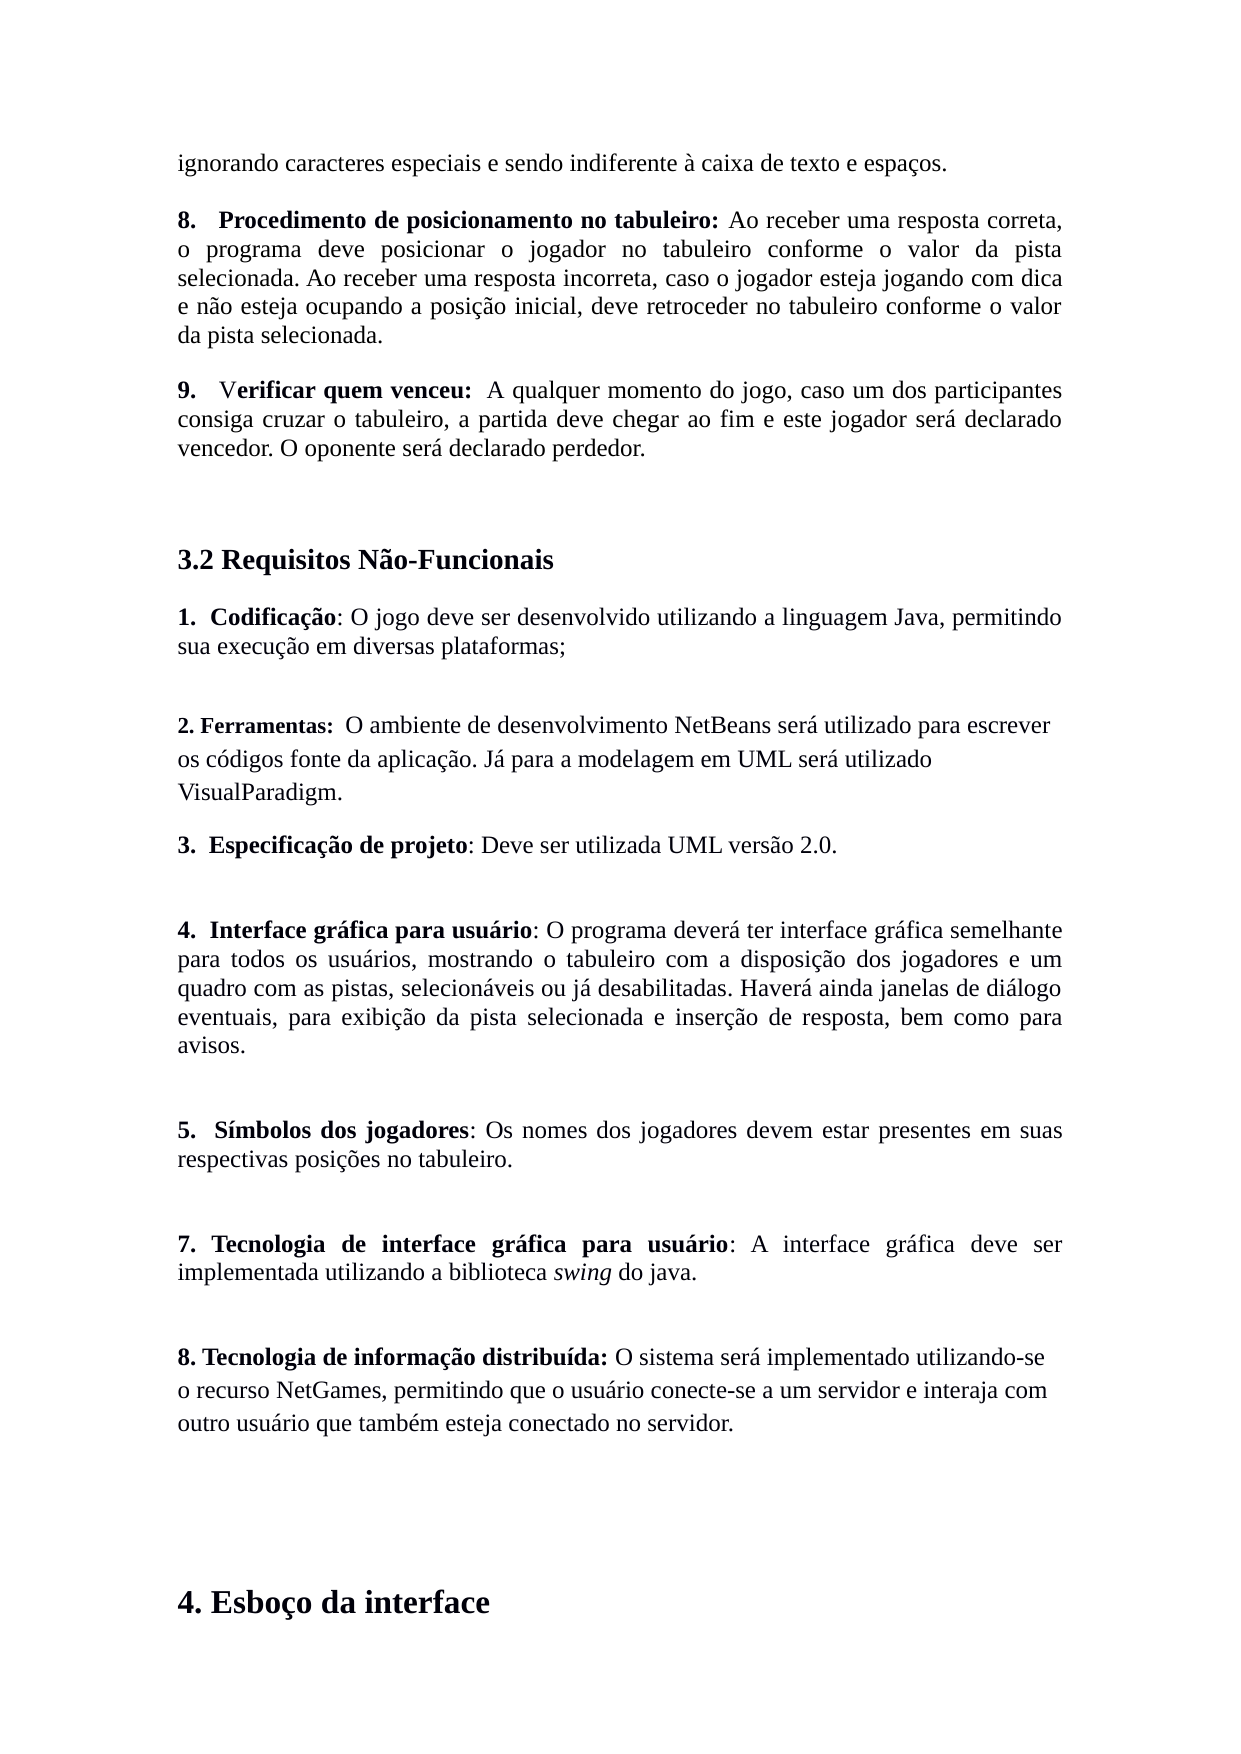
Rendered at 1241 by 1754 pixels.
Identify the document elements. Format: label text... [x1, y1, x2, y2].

text 8. Procedimento de posicionamento no tabuleiro: Ao receber uma resposta correta, o programa deve posicionar o jogador no tabuleiro conforme o valor da pista selecionada. Ao receber uma resposta incorreta, caso o jogador esteja jogando com dica e não esteja ocupando a posição inicial, deve retroceder no tabuleiro conforme o valor da pista selecionada. [177, 205, 1063, 349]
text 1. Codificação: O jogo deve ser desenvolvido utilizando a linguagem Java, permitindo sua execução em diversas plataformas; [177, 602, 1063, 659]
text 2. Ferramentas: O ambiente de desenvolvimento NetBeans será utilizado para escrever os códigos fonte da aplicação. Já para a modelagem em UML será utilizado VisualParadigm. [177, 711, 1063, 805]
text 3. Especificação de projeto: Deve ser utilizada UML versão 2.0. [177, 831, 1063, 859]
text 3.2 Requisitos Não-Funcionais [177, 542, 1063, 576]
text ignorando caracteres especiais e sendo indiferente à caixa de texto e espaços. [177, 148, 1063, 176]
text 4. Interface gráfica para usuário: O programa deverá ter interface gráfica semelhante para todos os usuários, mostrando o tabuleiro com a disposição dos jogadores e um quadro com as pistas, selecionáveis ou já desabilitadas. Haverá ainda janelas de diálogo eventuais, para exibição da pista selecionada e inserção de resposta, bem como para avisos. [177, 915, 1063, 1059]
text 7. Tecnologia de interface gráfica para usuário: A interface gráfica deve ser implementada utilizando a biblioteca swing do java. [177, 1229, 1063, 1286]
text 8. Tecnologia de informação distribuída: O sistema será implementado utilizando-se o recurso NetGames, permitindo que o usuário conecte-se a um servidor e interaja com outro usuário que também esteja conectado no servidor. [177, 1342, 1063, 1437]
text 9. Verificar quem venceu: A qualquer momento do jogo, caso um dos participantes consiga cruzar o tabuleiro, a partida deve chegar ao fim e este jogador será declarado vencedor. O oponente será declarado perdedor. [177, 375, 1063, 461]
text 4. Esboço da interface [177, 1582, 1063, 1620]
text 5. Símbolos dos jogadores: Os nomes dos jogadores devem estar presentes em suas respectivas posições no tabuleiro. [177, 1115, 1063, 1173]
